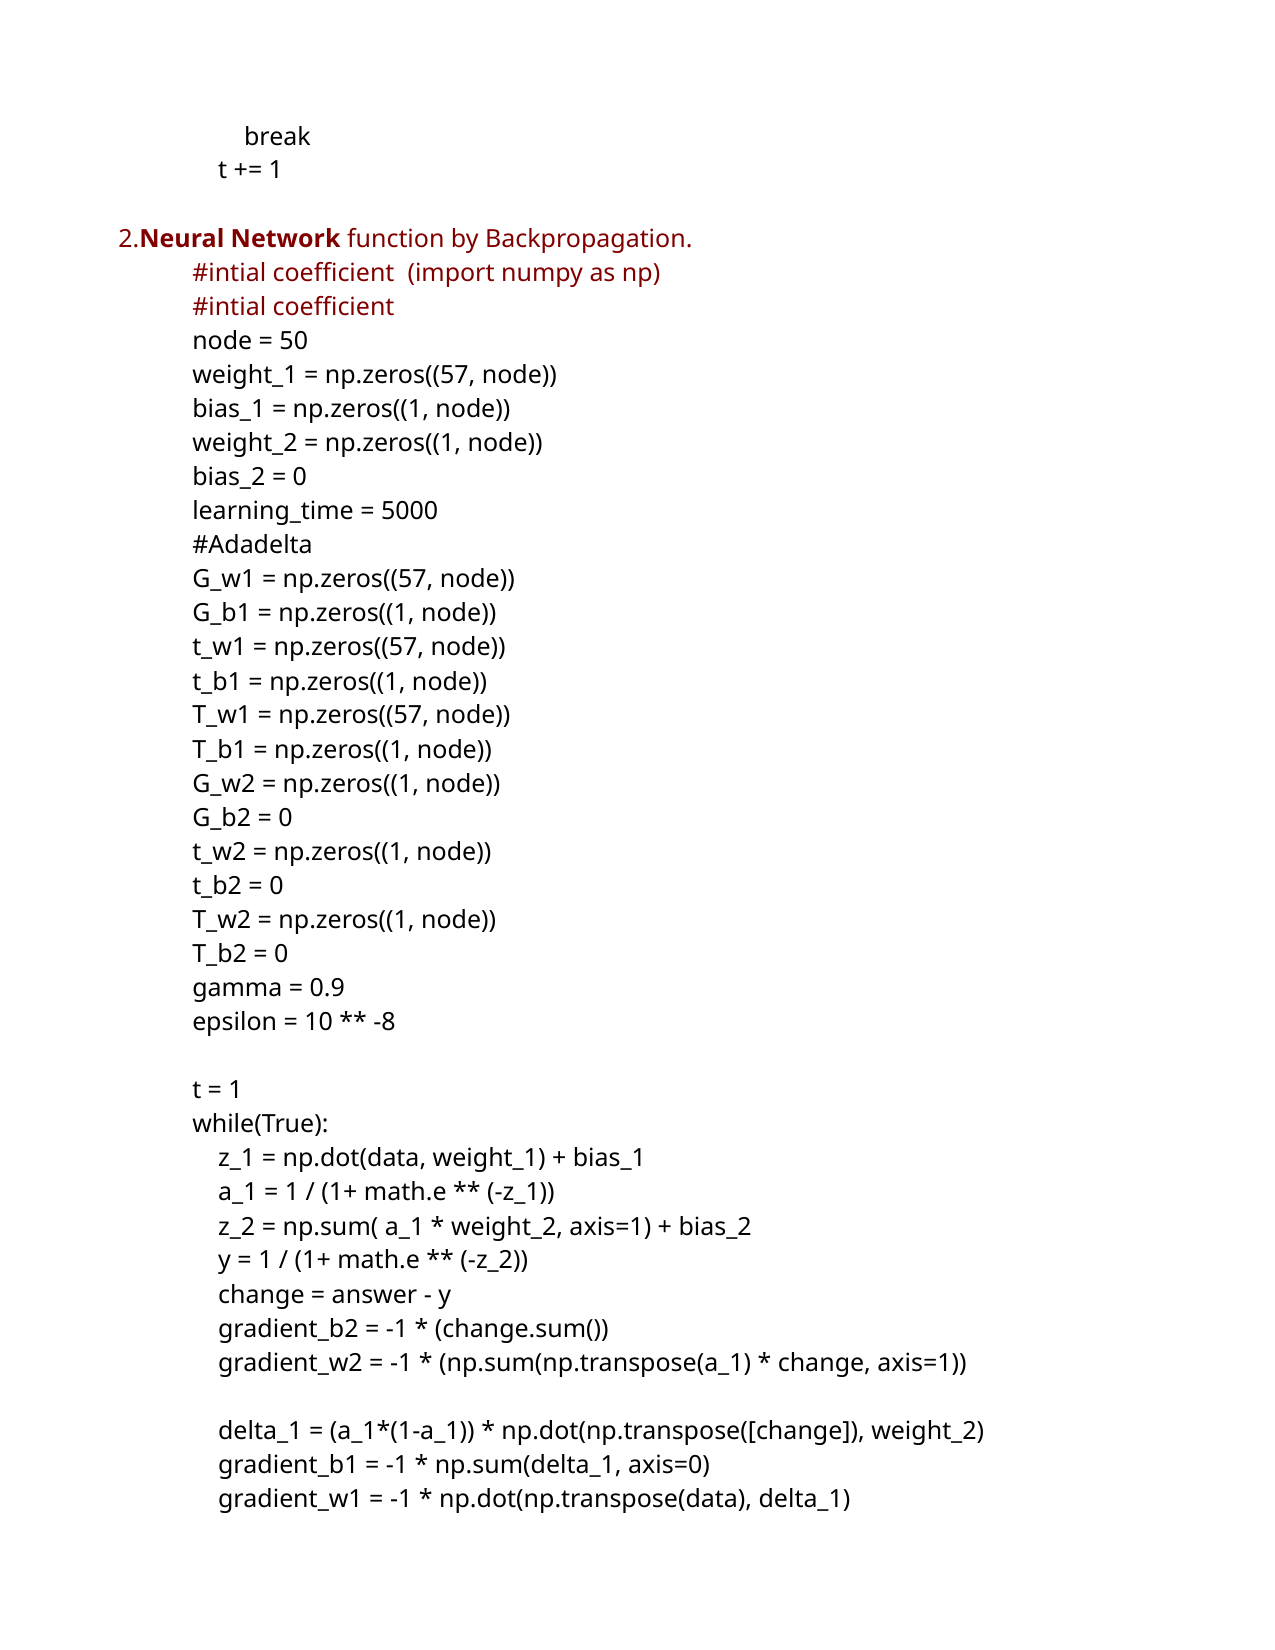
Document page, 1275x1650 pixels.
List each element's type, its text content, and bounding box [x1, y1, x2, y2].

text z_2 = np.sum( a_1 * weight_2, axis=1) + bias_2 [192, 1208, 1157, 1242]
text t = 1 [192, 1072, 1157, 1106]
text node = 50 [192, 322, 1157, 357]
text gradient_w2 = -1 * (np.sum(np.transpose(a_1) * change, axis=1)) [192, 1344, 1157, 1378]
text #intial coefficient [192, 288, 1157, 322]
text gamma = 0.9 [192, 970, 1157, 1004]
text y = 1 / (1+ math.e ** (-z_2)) [192, 1242, 1157, 1276]
text weight_1 = np.zeros((57, node)) [192, 357, 1157, 391]
text bias_1 = np.zeros((1, node)) [192, 391, 1157, 425]
text T_b2 = 0 [192, 936, 1157, 970]
text t_b1 = np.zeros((1, node)) [192, 663, 1157, 697]
text gradient_w1 = -1 * np.dot(np.transpose(data), delta_1) [192, 1481, 1157, 1515]
text a_1 = 1 / (1+ math.e ** (-z_1)) [192, 1174, 1157, 1208]
text 2.Neural Network function by Backpropagation. [118, 220, 1157, 254]
text G_w2 = np.zeros((1, node)) [192, 765, 1157, 799]
text #intial coefficient (import numpy as np) [118, 254, 1157, 288]
text t_w1 = np.zeros((57, node)) [192, 629, 1157, 663]
text t += 1 [192, 152, 1157, 186]
text change = answer - y [192, 1276, 1157, 1310]
text gradient_b2 = -1 * (change.sum()) [192, 1310, 1157, 1344]
text while(True): [192, 1106, 1157, 1140]
text #Adadelta [192, 527, 1157, 561]
text G_b1 = np.zeros((1, node)) [192, 595, 1157, 629]
text T_w2 = np.zeros((1, node)) [192, 902, 1157, 936]
text delta_1 = (a_1*(1-a_1)) * np.dot(np.transpose([change]), weight_2) [192, 1412, 1157, 1447]
text t_b2 = 0 [192, 867, 1157, 902]
text T_w1 = np.zeros((57, node)) [192, 697, 1157, 731]
text z_1 = np.dot(data, weight_1) + bias_1 [192, 1140, 1157, 1174]
text G_w1 = np.zeros((57, node)) [192, 561, 1157, 595]
text learning_time = 5000 [192, 493, 1157, 527]
text G_b2 = 0 [192, 799, 1157, 833]
text gradient_b1 = -1 * np.sum(delta_1, axis=0) [192, 1447, 1157, 1481]
text bias_2 = 0 [192, 459, 1157, 493]
text t_w2 = np.zeros((1, node)) [192, 833, 1157, 867]
text break [192, 118, 1157, 152]
text weight_2 = np.zeros((1, node)) [192, 425, 1157, 459]
text epsilon = 10 ** -8 [192, 1004, 1157, 1038]
text T_b1 = np.zeros((1, node)) [192, 731, 1157, 765]
